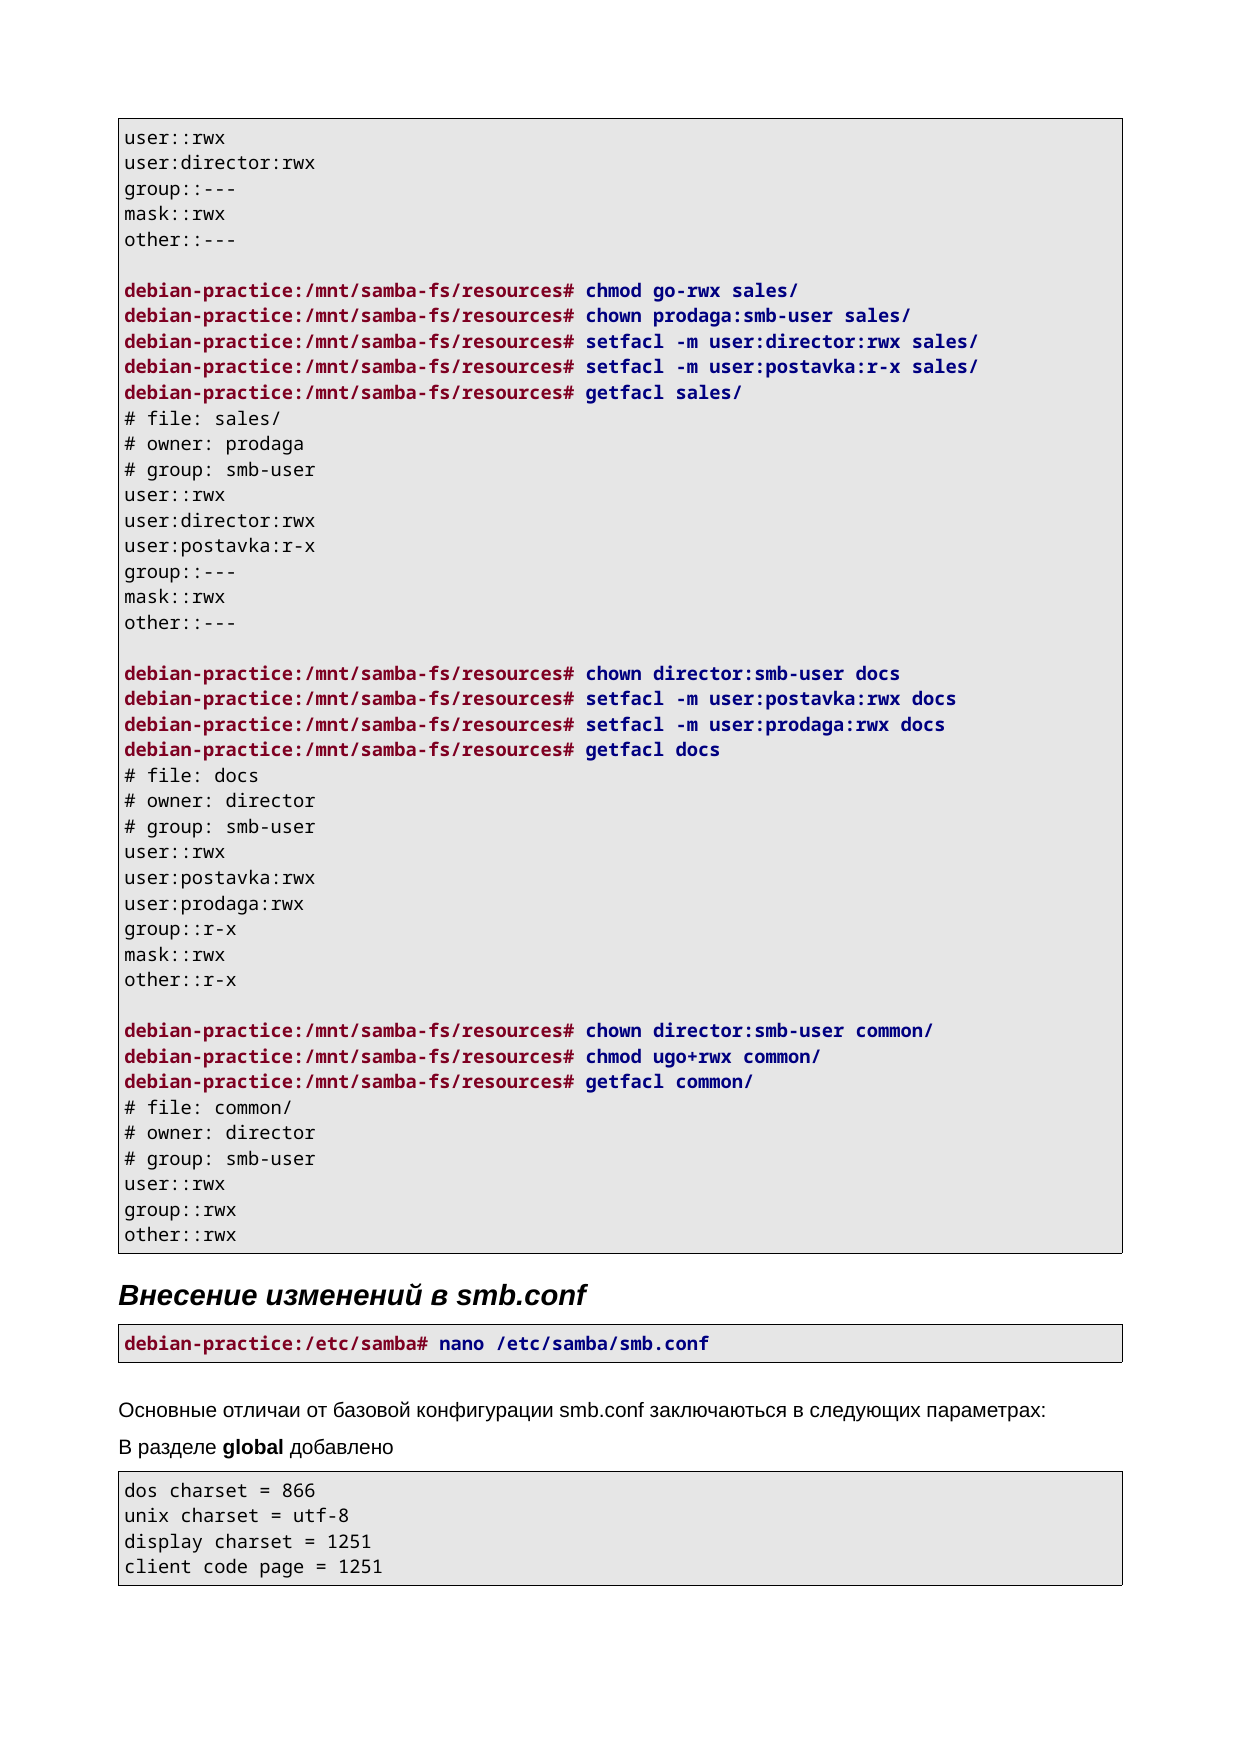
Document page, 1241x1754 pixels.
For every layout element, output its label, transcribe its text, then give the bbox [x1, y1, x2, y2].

text other::r-x [119, 960, 1122, 986]
text user:postavka:r-x [119, 526, 1122, 552]
text debian-practice:/mnt/samba-fs/resources# setfacl -m user:director:rwx sales/ [119, 322, 1122, 348]
text debian-practice:/mnt/samba-fs/resources# chmod ugo+rwx common/ [119, 1037, 1122, 1062]
text # file: docs [119, 756, 1122, 782]
text user:prodaga:rwx [119, 884, 1122, 909]
text user::rwx [119, 1164, 1122, 1190]
text debian-practice:/mnt/samba-fs/resources# chmod go-rwx sales/ [119, 271, 1122, 297]
text debian-practice:/mnt/samba-fs/resources# getfacl sales/ [119, 373, 1122, 399]
text user:postavka:rwx [119, 858, 1122, 884]
text mask::rwx [119, 935, 1122, 960]
text # file: common/ [119, 1088, 1122, 1113]
text dos charset = 866 [119, 1472, 1122, 1497]
text # group: smb-user [119, 1139, 1122, 1164]
text # group: smb-user [119, 450, 1122, 475]
text user::rwx [119, 119, 1122, 144]
text user:director:rwx [119, 501, 1122, 526]
text debian-practice:/etc/samba# nano /etc/samba/smb.conf [119, 1325, 1122, 1362]
text В разделе global добавлено [118, 1435, 1122, 1459]
text display charset = 1251 [119, 1522, 1122, 1548]
text debian-practice:/mnt/samba-fs/resources# setfacl -m user:postavka:r-x sales/ [119, 348, 1122, 373]
text debian-practice:/mnt/samba-fs/resources# chown director:smb-user common/ [119, 1011, 1122, 1037]
text mask::rwx [119, 577, 1122, 603]
subtitle Внесение изменений в smb.conf [118, 1278, 1122, 1312]
text group::--- [119, 169, 1122, 195]
text user:director:rwx [119, 144, 1122, 169]
text # group: smb-user [119, 807, 1122, 833]
text Основные отличаи от базовой конфигурации smb.conf заключаються в следующих параметрах: [118, 1398, 1122, 1422]
text debian-practice:/mnt/samba-fs/resources# getfacl common/ [119, 1062, 1122, 1088]
text other::--- [119, 603, 1122, 628]
text group::r-x [119, 909, 1122, 935]
text group::--- [119, 552, 1122, 577]
text user::rwx [119, 833, 1122, 858]
text user::rwx [119, 475, 1122, 501]
text debian-practice:/mnt/samba-fs/resources# chown director:smb-user docs [119, 654, 1122, 679]
text other::--- [119, 220, 1122, 246]
text # owner: prodaga [119, 424, 1122, 450]
text # file: sales/ [119, 399, 1122, 424]
text debian-practice:/mnt/samba-fs/resources# setfacl -m user:postavka:rwx docs [119, 679, 1122, 705]
text # owner: director [119, 1113, 1122, 1139]
text debian-practice:/mnt/samba-fs/resources# getfacl docs [119, 731, 1122, 756]
text unix charset = utf-8 [119, 1497, 1122, 1522]
text # owner: director [119, 782, 1122, 807]
text debian-practice:/mnt/samba-fs/resources# setfacl -m user:prodaga:rwx docs [119, 705, 1122, 731]
text debian-practice:/mnt/samba-fs/resources# chown prodaga:smb-user sales/ [119, 297, 1122, 322]
text client code page = 1251 [119, 1548, 1122, 1585]
text other::rwx [119, 1216, 1122, 1253]
text mask::rwx [119, 195, 1122, 220]
text group::rwx [119, 1190, 1122, 1216]
